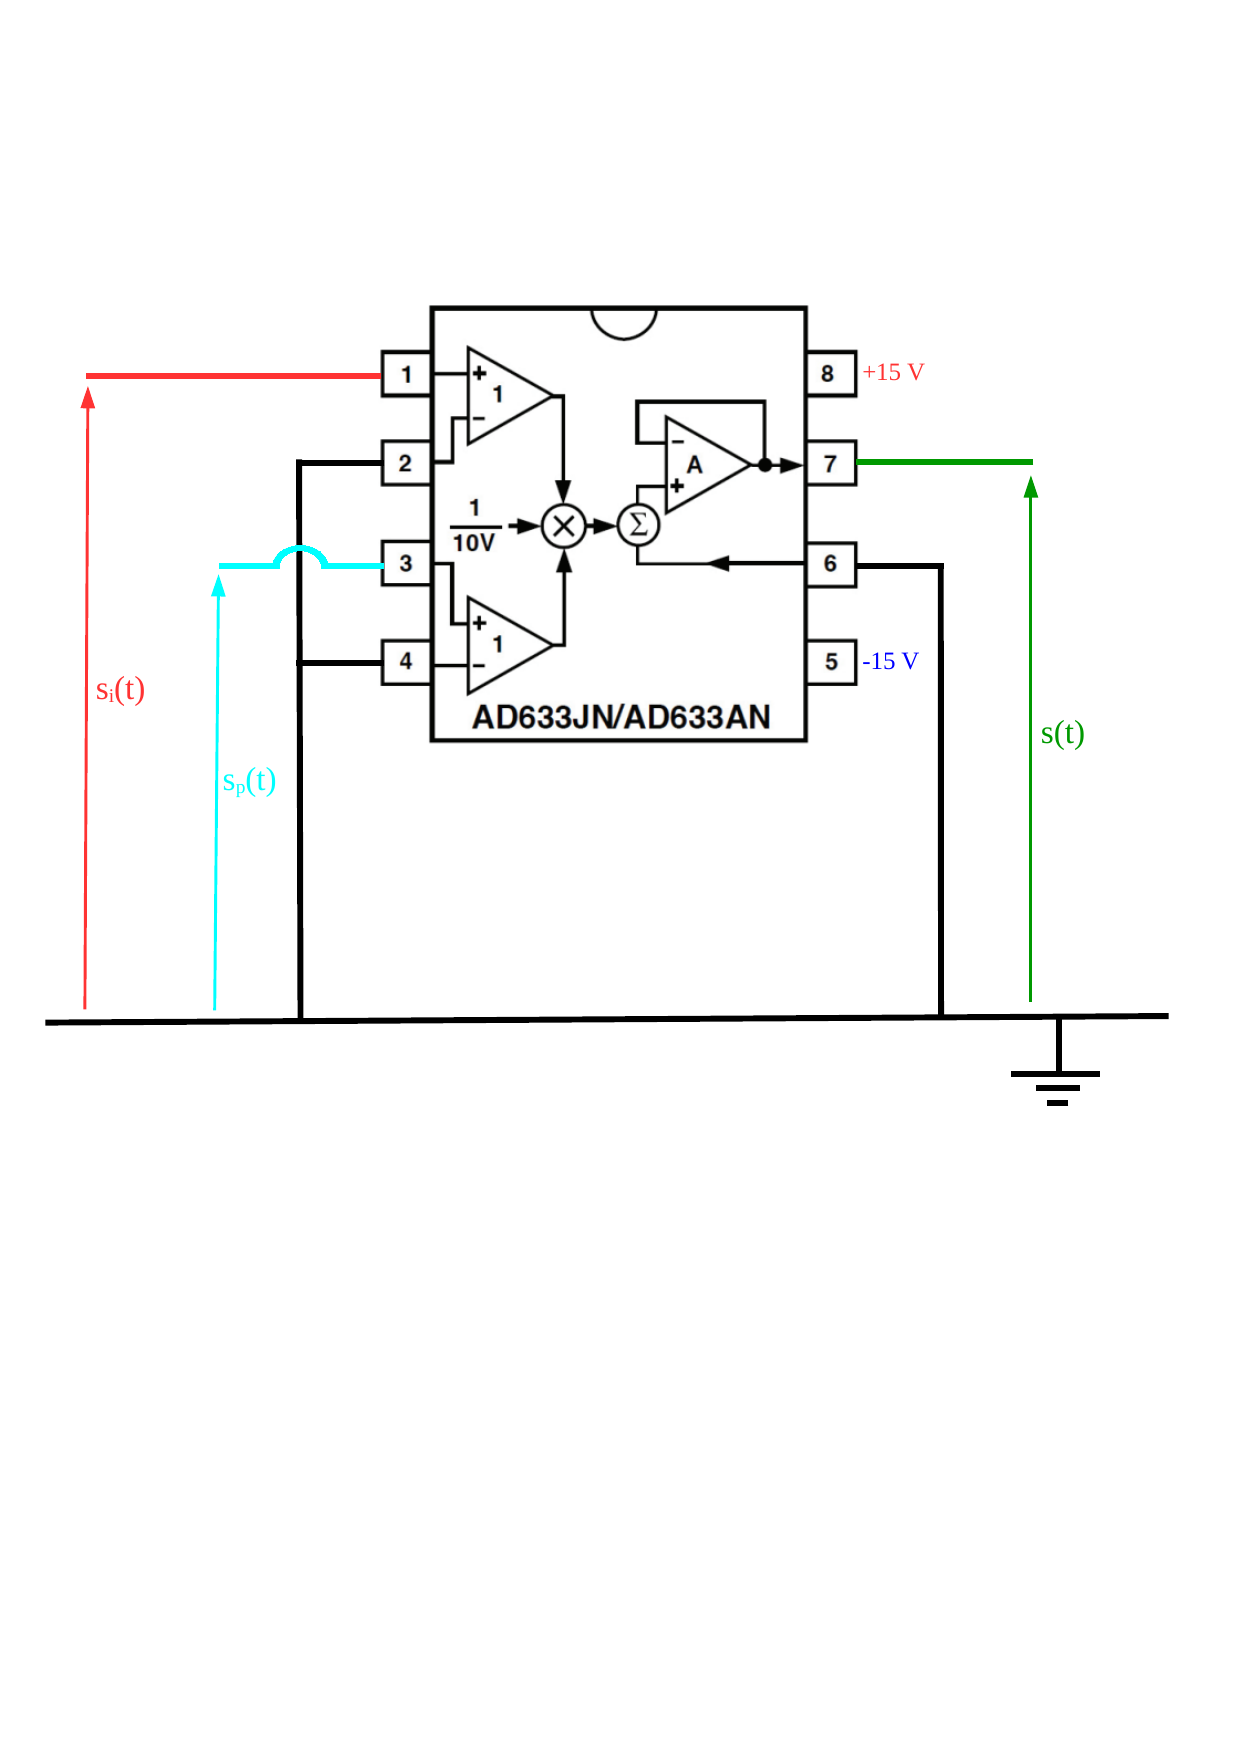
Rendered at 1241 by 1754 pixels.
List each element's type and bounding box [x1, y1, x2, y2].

picture [377, 290, 863, 759]
